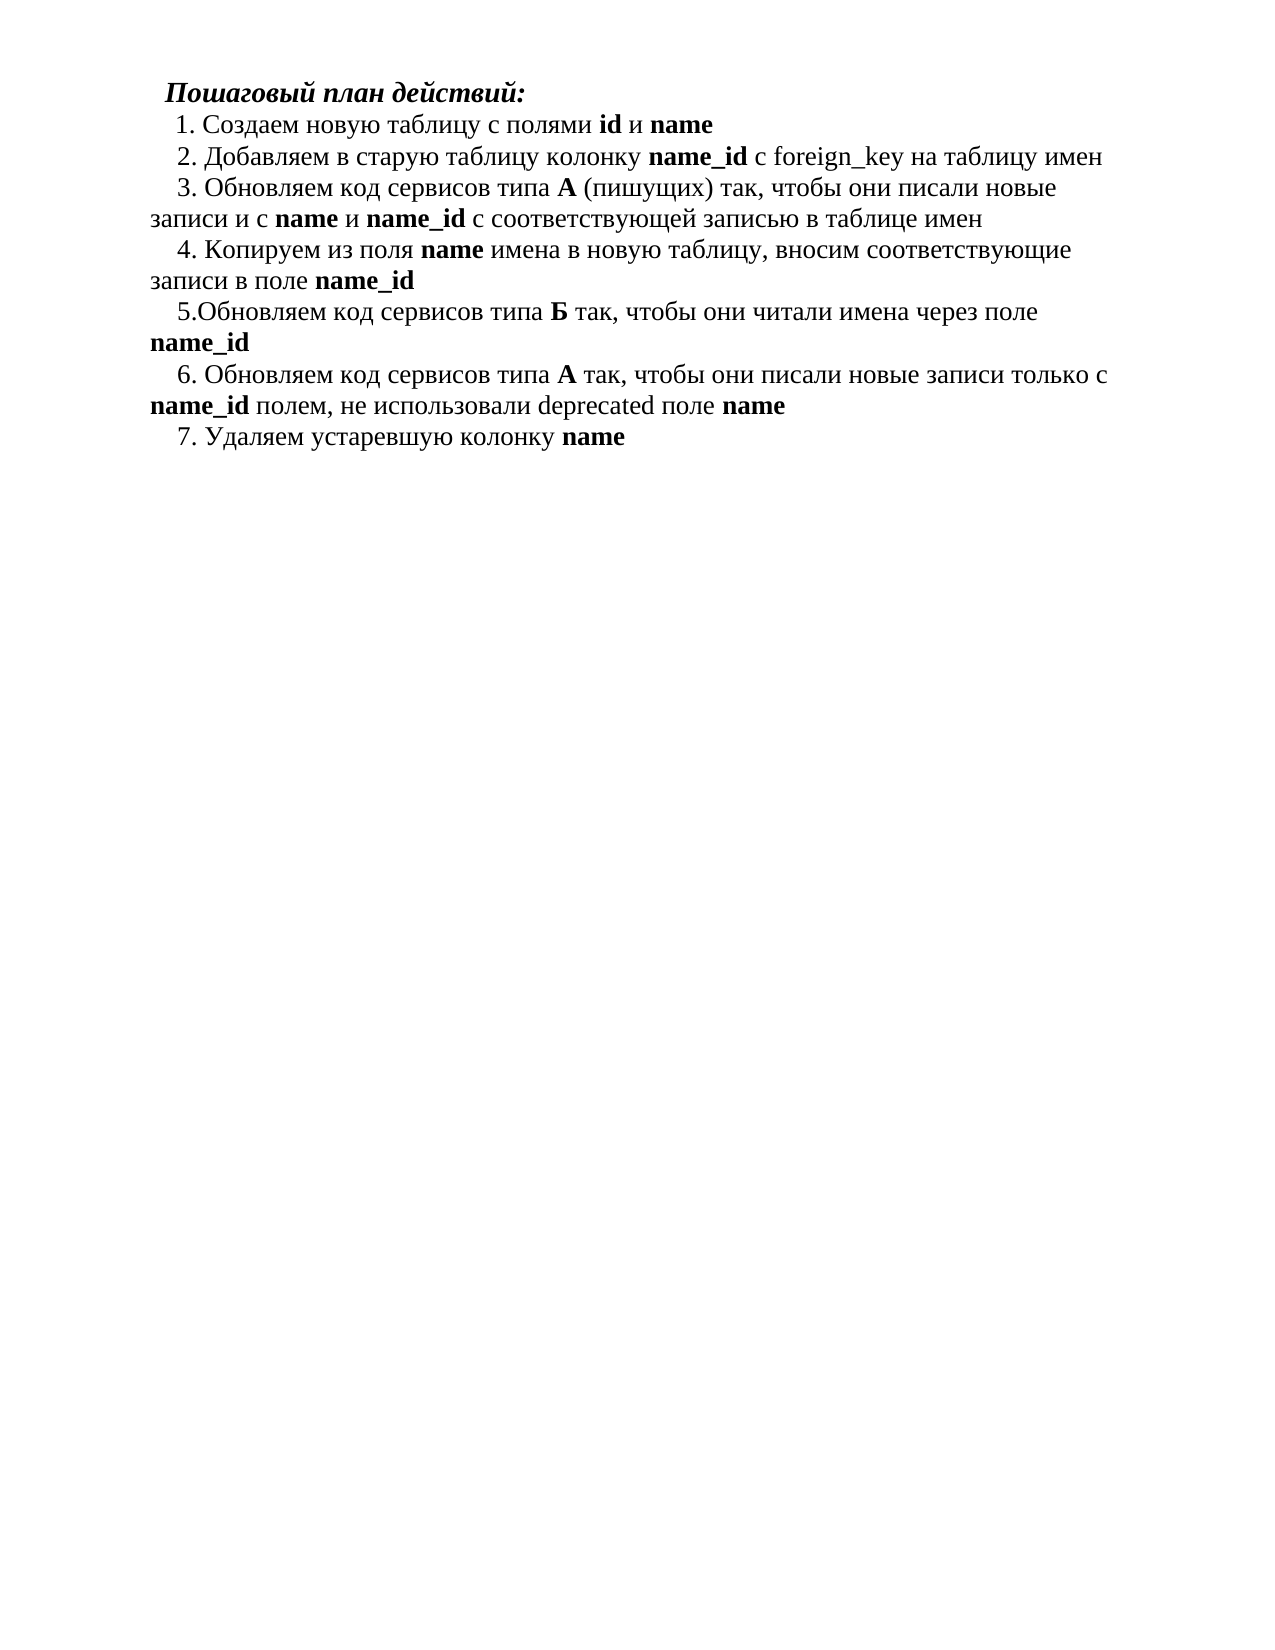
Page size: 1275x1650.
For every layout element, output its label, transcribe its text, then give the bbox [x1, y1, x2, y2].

text 6. Обновляем код сервисов типа А так, чтобы они писали новые записи только с name_id полем, не использовали deprecated поле name [150, 358, 1125, 420]
text 1. Создаем новую таблицу с полями id и name [150, 108, 1125, 140]
text 7. Удаляем устаревшую колонку name [150, 420, 1125, 451]
text 5.Обновляем код сервисов типа Б так, чтобы они читали имена через поле name_id [150, 295, 1125, 358]
text 4. Копируем из поля name имена в новую таблицу, вносим соответствующие записи в поле name_id [150, 233, 1125, 295]
text Пошаговый план действий: [150, 75, 1125, 108]
text 2. Добавляем в старую таблицу колонку name_id с foreign_key на таблицу имен [150, 140, 1125, 171]
text 3. Обновляем код сервисов типа A (пишущих) так, чтобы они писали новые записи и с name и name_id с соответствующей записью в таблице имен [150, 171, 1125, 233]
